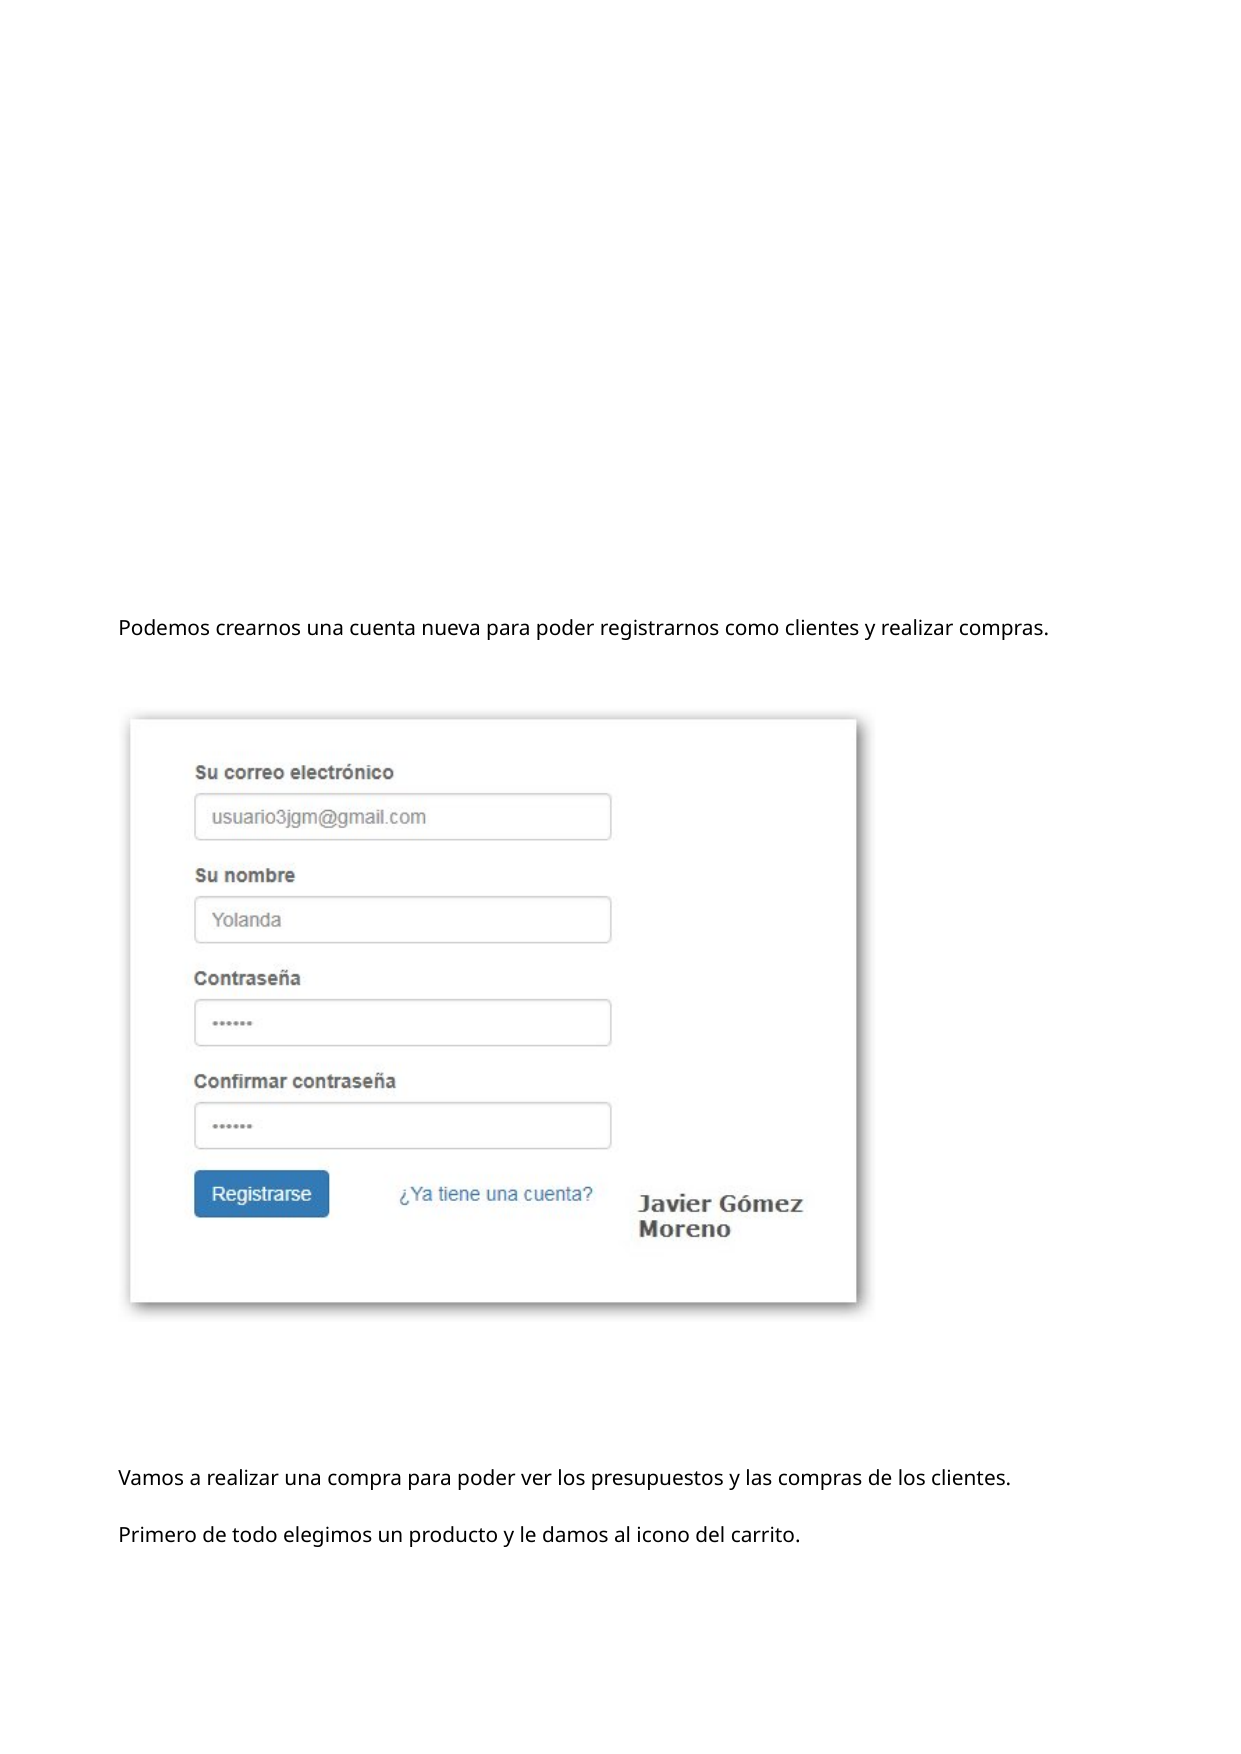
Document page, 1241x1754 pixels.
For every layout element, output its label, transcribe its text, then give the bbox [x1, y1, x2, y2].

picture [118, 707, 876, 1322]
text Primero de todo elegimos un producto y le damos al icono del carrito. [118, 1520, 1122, 1549]
text Vamos a realizar una compra para poder ver los presupuestos y las compras de los clientes. [118, 1463, 1122, 1492]
text Podemos crearnos una cuenta nueva para poder registrarnos como clientes y realizar compras. [118, 613, 1122, 642]
